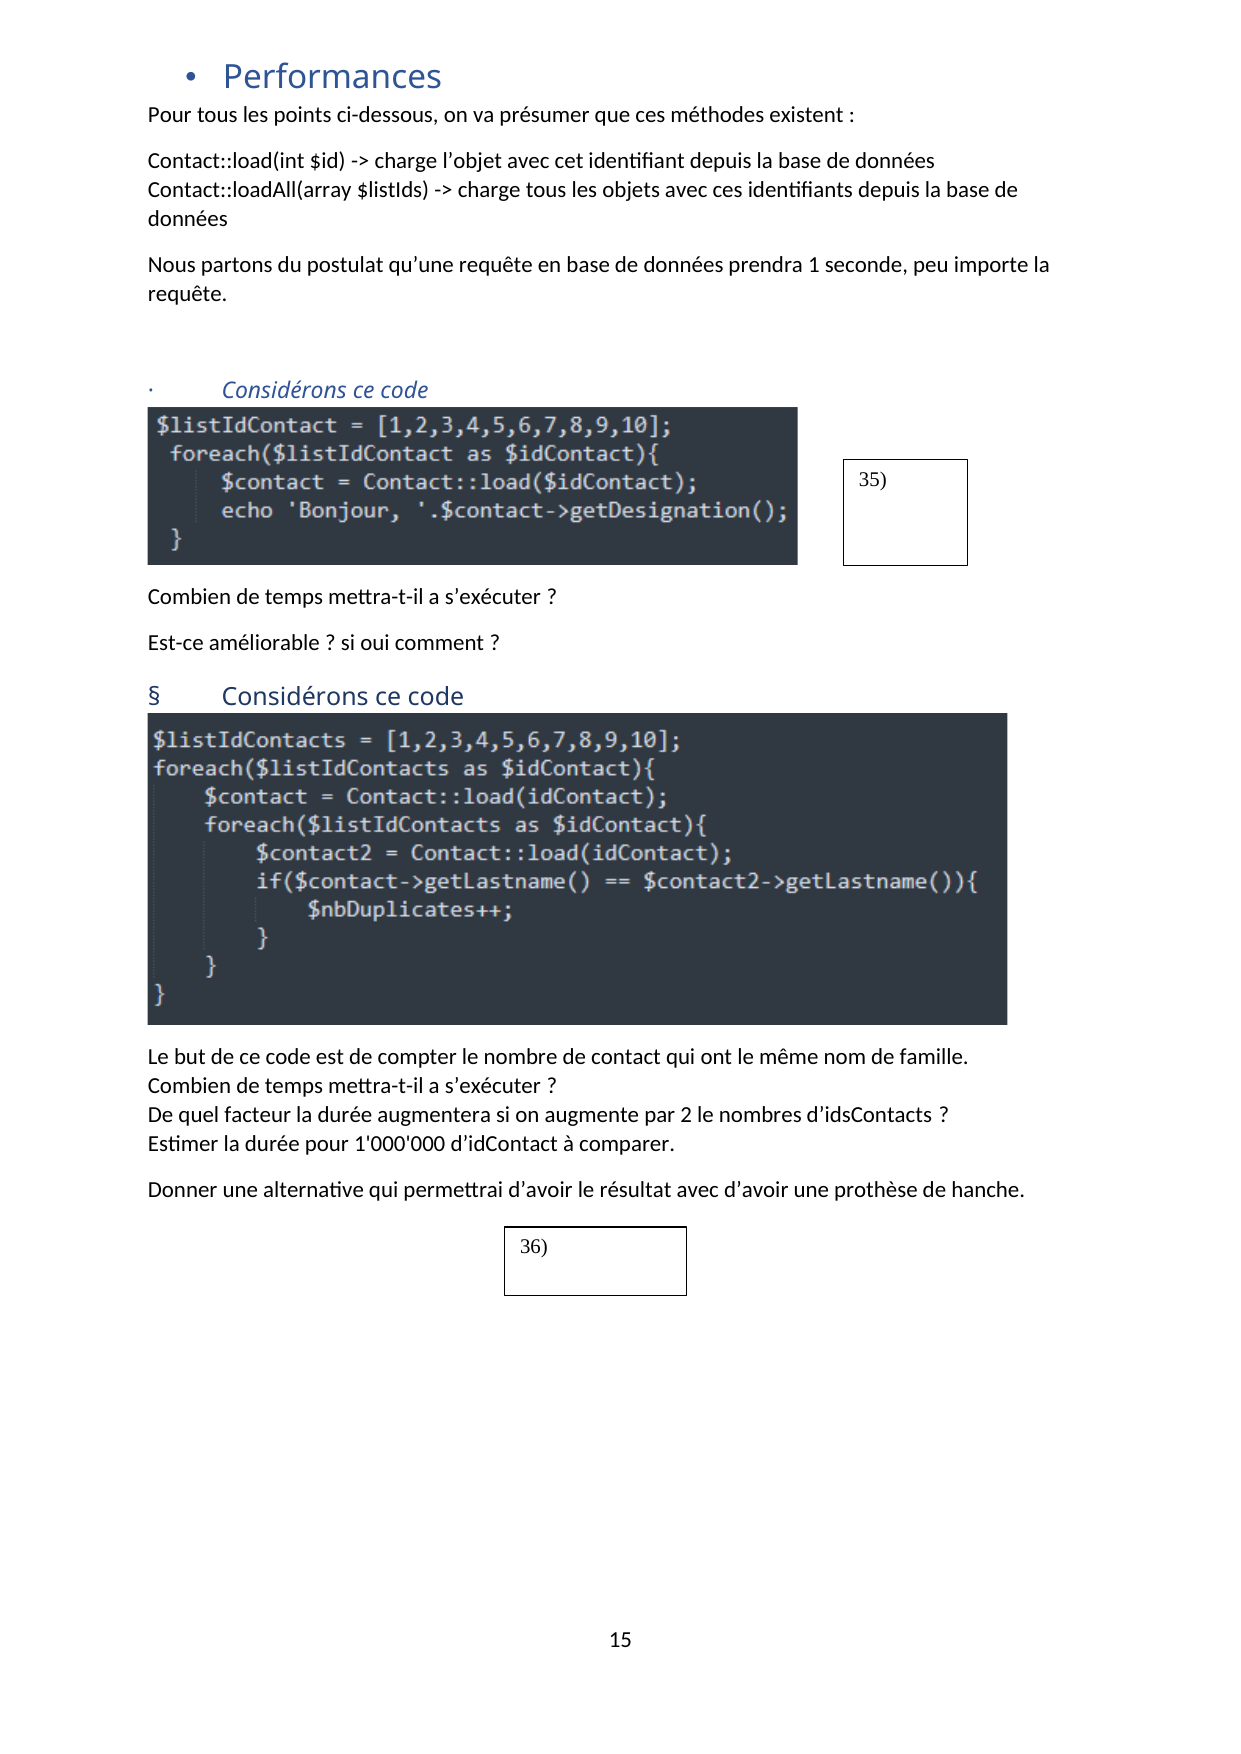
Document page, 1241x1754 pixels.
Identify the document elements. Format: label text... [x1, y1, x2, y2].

text Est-ce améliorable ? si oui comment ? [148, 628, 1093, 656]
picture [147, 407, 798, 565]
list Performances [185, 53, 1093, 98]
text Nous partons du postulat qu’une requête en base de données prendra 1 seconde, peu importe la requête. [148, 250, 1093, 307]
text Contact::load(int $id) -> charge l’objet avec cet identifiant depuis la base de données Contact::loadAll(array $listIds) -> charge tous les objets avec ces identifiants depuis la base de données [148, 146, 1093, 232]
text Pour tous les points ci-dessous, on va présumer que ces méthodes existent : [148, 100, 1093, 128]
text Le but de ce code est de compter le nombre de contact qui ont le même nom de famille. Combien de temps mettra-t-il a s’exécuter ? De quel facteur la durée augmentera si on augmente par 2 le nombres d’idsContacts ? Estimer la durée pour 1'000'000 d’idContact à comparer. [148, 1042, 1093, 1157]
list Considérons ce code [148, 374, 1093, 406]
text Combien de temps mettra-t-il a s’exécuter ? [148, 582, 1093, 611]
text Donner une alternative qui permettrai d’avoir le résultat avec d’avoir une prothèse de hanche. [148, 1175, 1093, 1203]
list Considérons ce code [148, 678, 1093, 712]
picture [147, 713, 1008, 1025]
